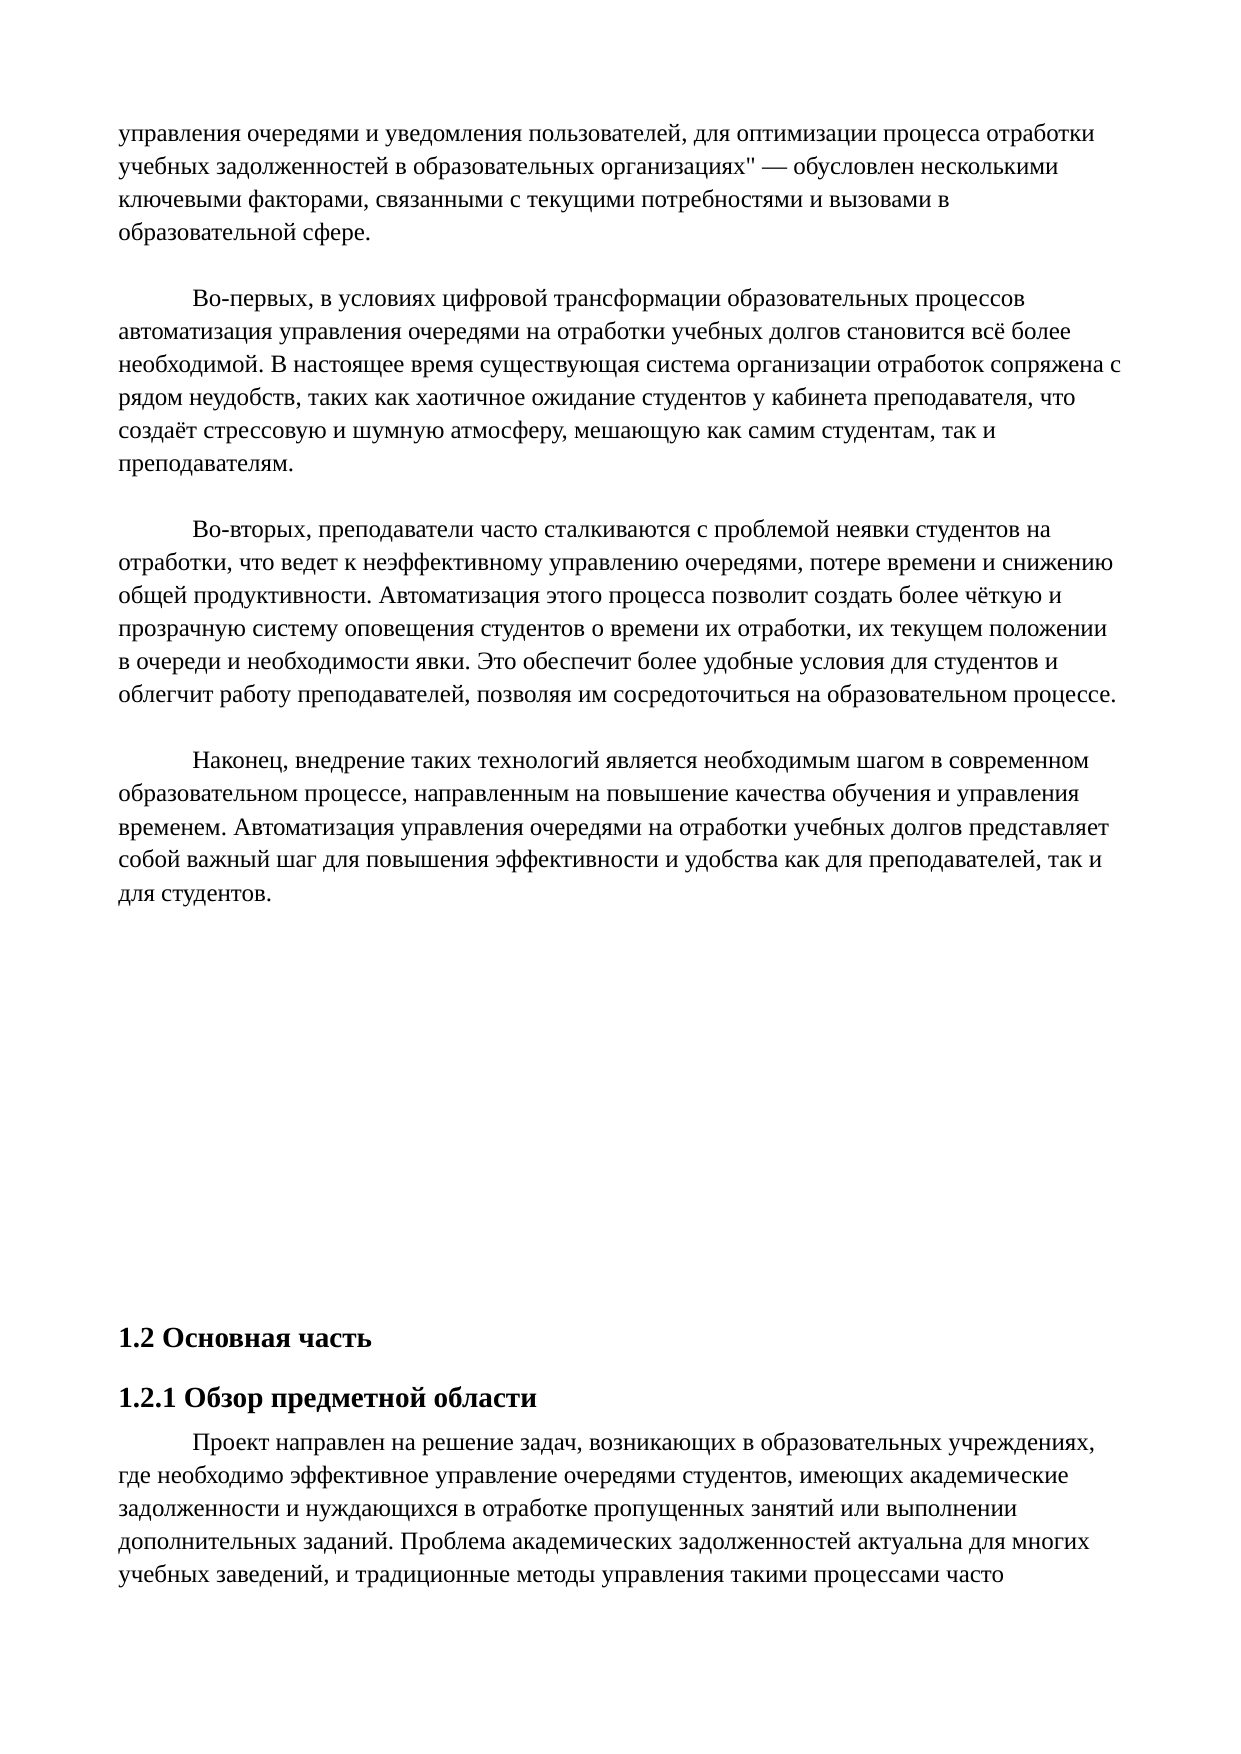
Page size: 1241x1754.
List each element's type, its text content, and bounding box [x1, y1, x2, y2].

subtitle 1.2 Основная часть [118, 1320, 1122, 1353]
text управления очередями и уведомления пользователей, для оптимизации процесса отработки учебных задолженностей в образовательных организациях" — обусловлен несколькими ключевыми факторами, связанными с текущими потребностями и вызовами в образовательной сфере. Во-первых, в условиях цифровой трансформации образовательных процессов автоматизация управления очередями на отработки учебных долгов становится всё более необходимой. В настоящее время существующая система организации отработок сопряжена с рядом неудобств, таких как хаотичное ожидание студентов у кабинета преподавателя, что создаёт стрессовую и шумную атмосферу, мешающую как самим студентам, так и преподавателям. Во-вторых, преподаватели часто сталкиваются с проблемой неявки студентов на отработки, что ведет к неэффективному управлению очередями, потере времени и снижению общей продуктивности. Автоматизация этого процесса позволит создать более чёткую и прозрачную систему оповещения студентов о времени их отработки, их текущем положении в очереди и необходимости явки. Это обеспечит более удобные условия для студентов и облегчит работу преподавателей, позволяя им сосредоточиться на образовательном процессе. Наконец, внедрение таких технологий является необходимым шагом в современном образовательном процессе, направленным на повышение качества обучения и управления временем. Автоматизация управления очередями на отработки учебных долгов представляет собой важный шаг для повышения эффективности и удобства как для преподавателей, так и для студентов. [118, 118, 1122, 1137]
subtitle 1.2.1 Обзор предметной области [118, 1381, 1122, 1414]
text Проект направлен на решение задач, возникающих в образовательных учреждениях, где необходимо эффективное управление очередями студентов, имеющих академические задолженности и нуждающихся в отработке пропущенных занятий или выполнении дополнительных заданий. Проблема академических задолженностей актуальна для многих учебных заведений, и традиционные методы управления такими процессами часто [118, 1427, 1122, 1587]
